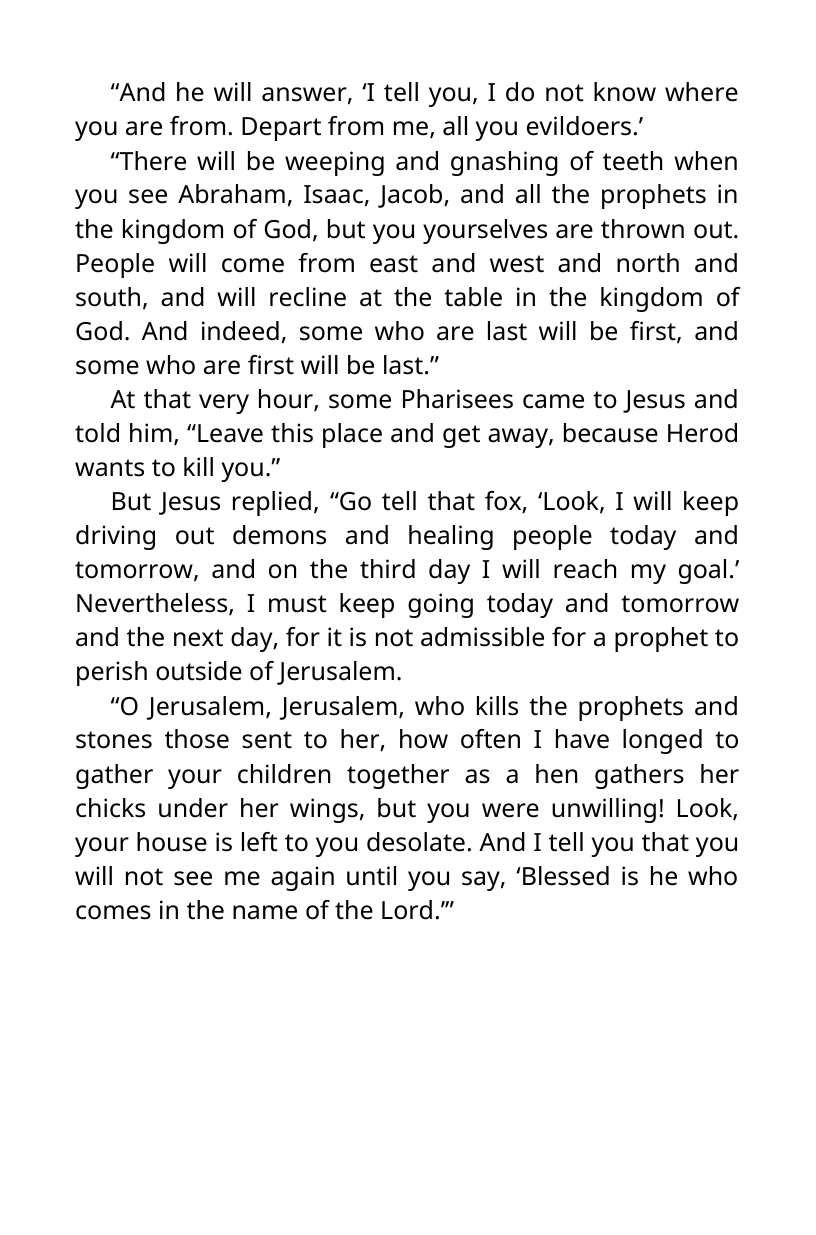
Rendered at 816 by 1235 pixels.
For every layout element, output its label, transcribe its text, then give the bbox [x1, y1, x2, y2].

text “There will be weeping and gnashing of teeth when you see Abraham, Isaac, Jacob, and all the prophets in the kingdom of God, but you yourselves are thrown out. People will come from east and west and north and south, and will recline at the table in the kingdom of God. And indeed, some who are last will be first, and some who are first will be last.” [75, 143, 740, 382]
text At that very hour, some Pharisees came to Jesus and told him, “Leave this place and get away, because Herod wants to kill you.” [75, 382, 740, 484]
text But Jesus replied, “Go tell that fox, ‘Look, I will keep driving out demons and healing people today and tomorrow, and on the third day I will reach my goal.’ Nevertheless, I must keep going today and tomorrow and the next day, for it is not admissible for a prophet to perish outside of Jerusalem. [75, 484, 740, 688]
text “O Jerusalem, Jerusalem, who kills the prophets and stones those sent to her, how often I have longed to gather your children together as a hen gathers her chicks under her wings, but you were unwilling! Look, your house is left to you desolate. And I tell you that you will not see me again until you say, ‘Blessed is he who comes in the name of the Lord.’” [75, 688, 740, 927]
text “And he will answer, ‘I tell you, I do not know where you are from. Depart from me, all you evildoers.’ [75, 75, 740, 143]
